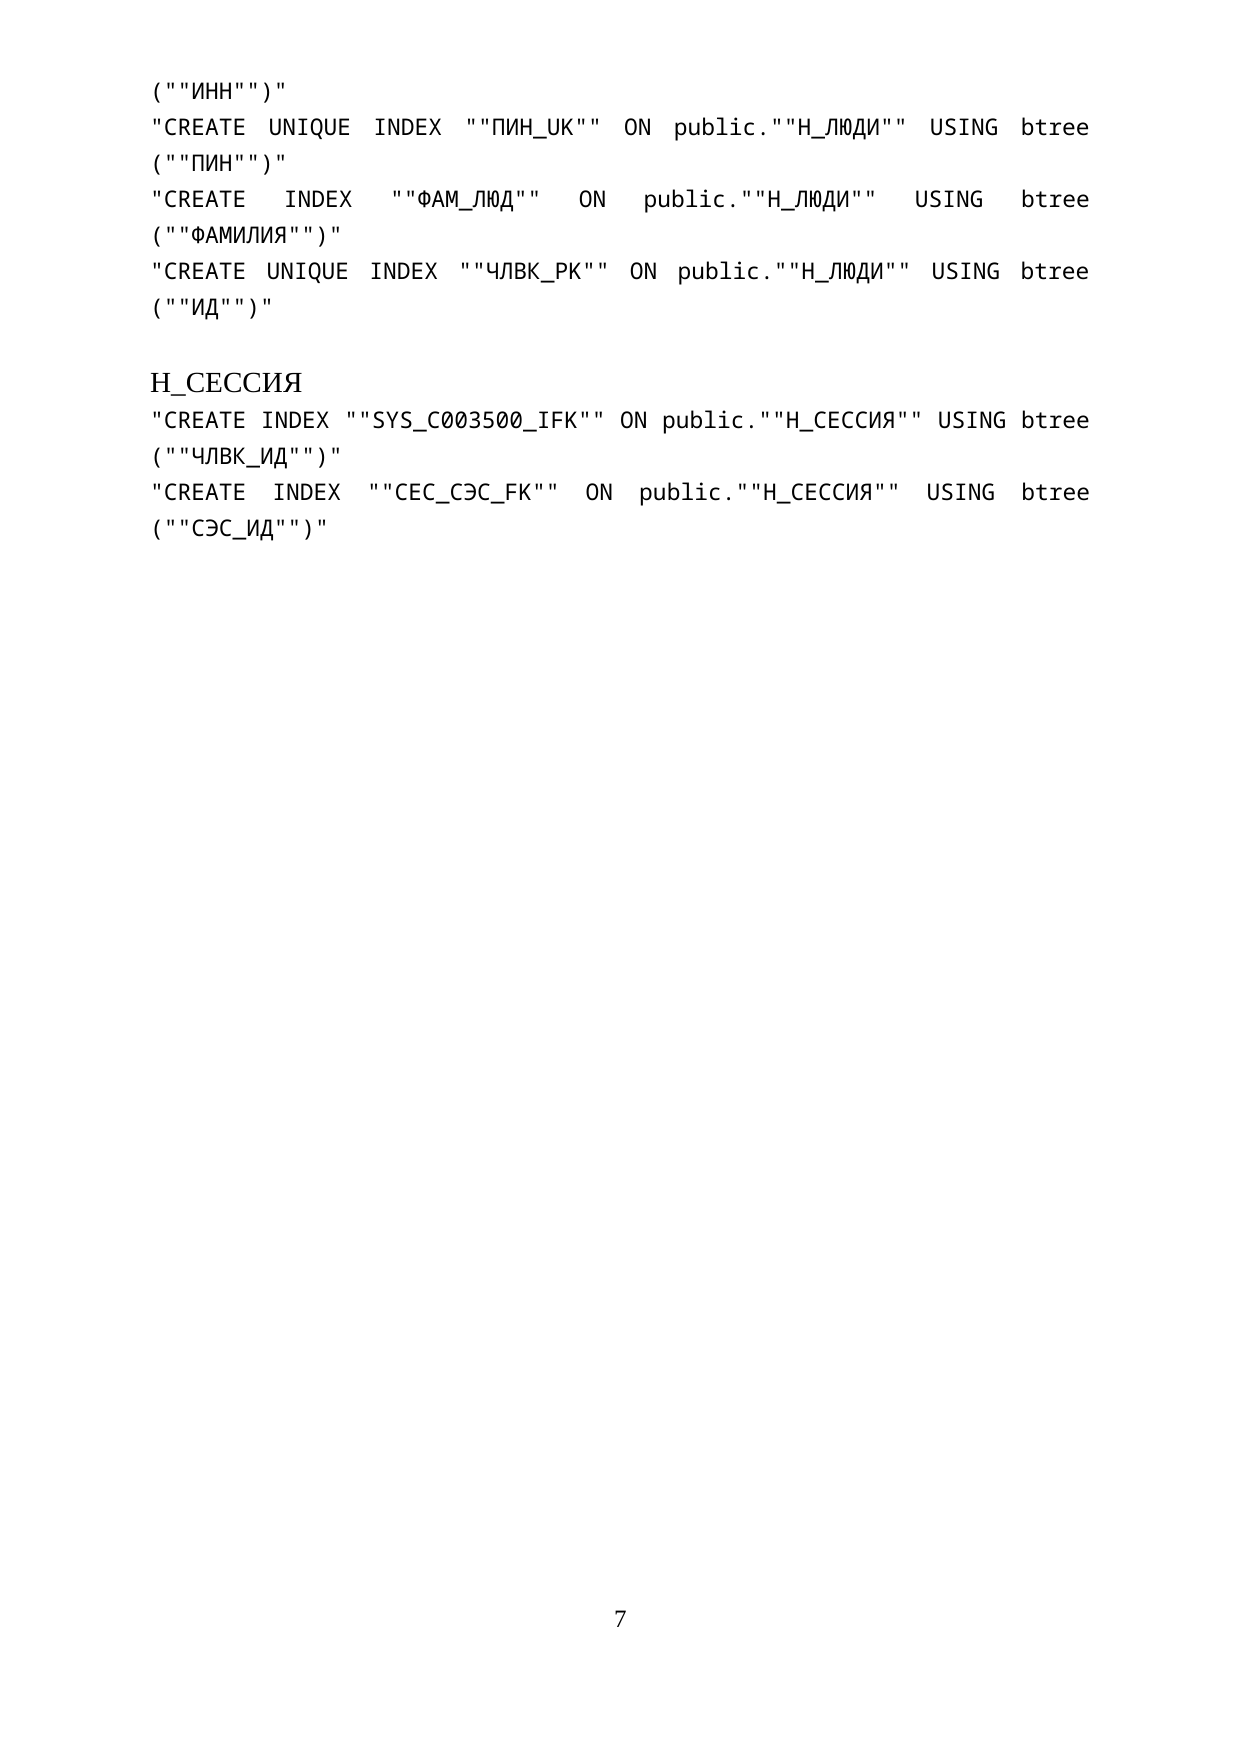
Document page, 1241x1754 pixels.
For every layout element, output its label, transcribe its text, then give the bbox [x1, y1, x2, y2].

text Н_СЕССИЯ [150, 365, 1090, 399]
text "CREATE UNIQUE INDEX ""ПИН_UK"" ON public.""Н_ЛЮДИ"" USING btree (""ПИН"")" [150, 111, 1090, 178]
text "CREATE INDEX ""SYS_C003500_IFK"" ON public.""Н_СЕССИЯ"" USING btree (""ЧЛВК_ИД"")" [150, 404, 1090, 471]
text "CREATE UNIQUE INDEX ""ЧЛВК_PK"" ON public.""Н_ЛЮДИ"" USING btree (""ИД"")" [150, 255, 1090, 322]
text (""ИНН"")" [150, 75, 1090, 106]
text "CREATE INDEX ""ФАМ_ЛЮД"" ON public.""Н_ЛЮДИ"" USING btree (""ФАМИЛИЯ"")" [150, 183, 1090, 250]
text "CREATE INDEX ""СЕС_СЭС_FK"" ON public.""Н_СЕССИЯ"" USING btree (""СЭС_ИД"")" [150, 476, 1090, 543]
